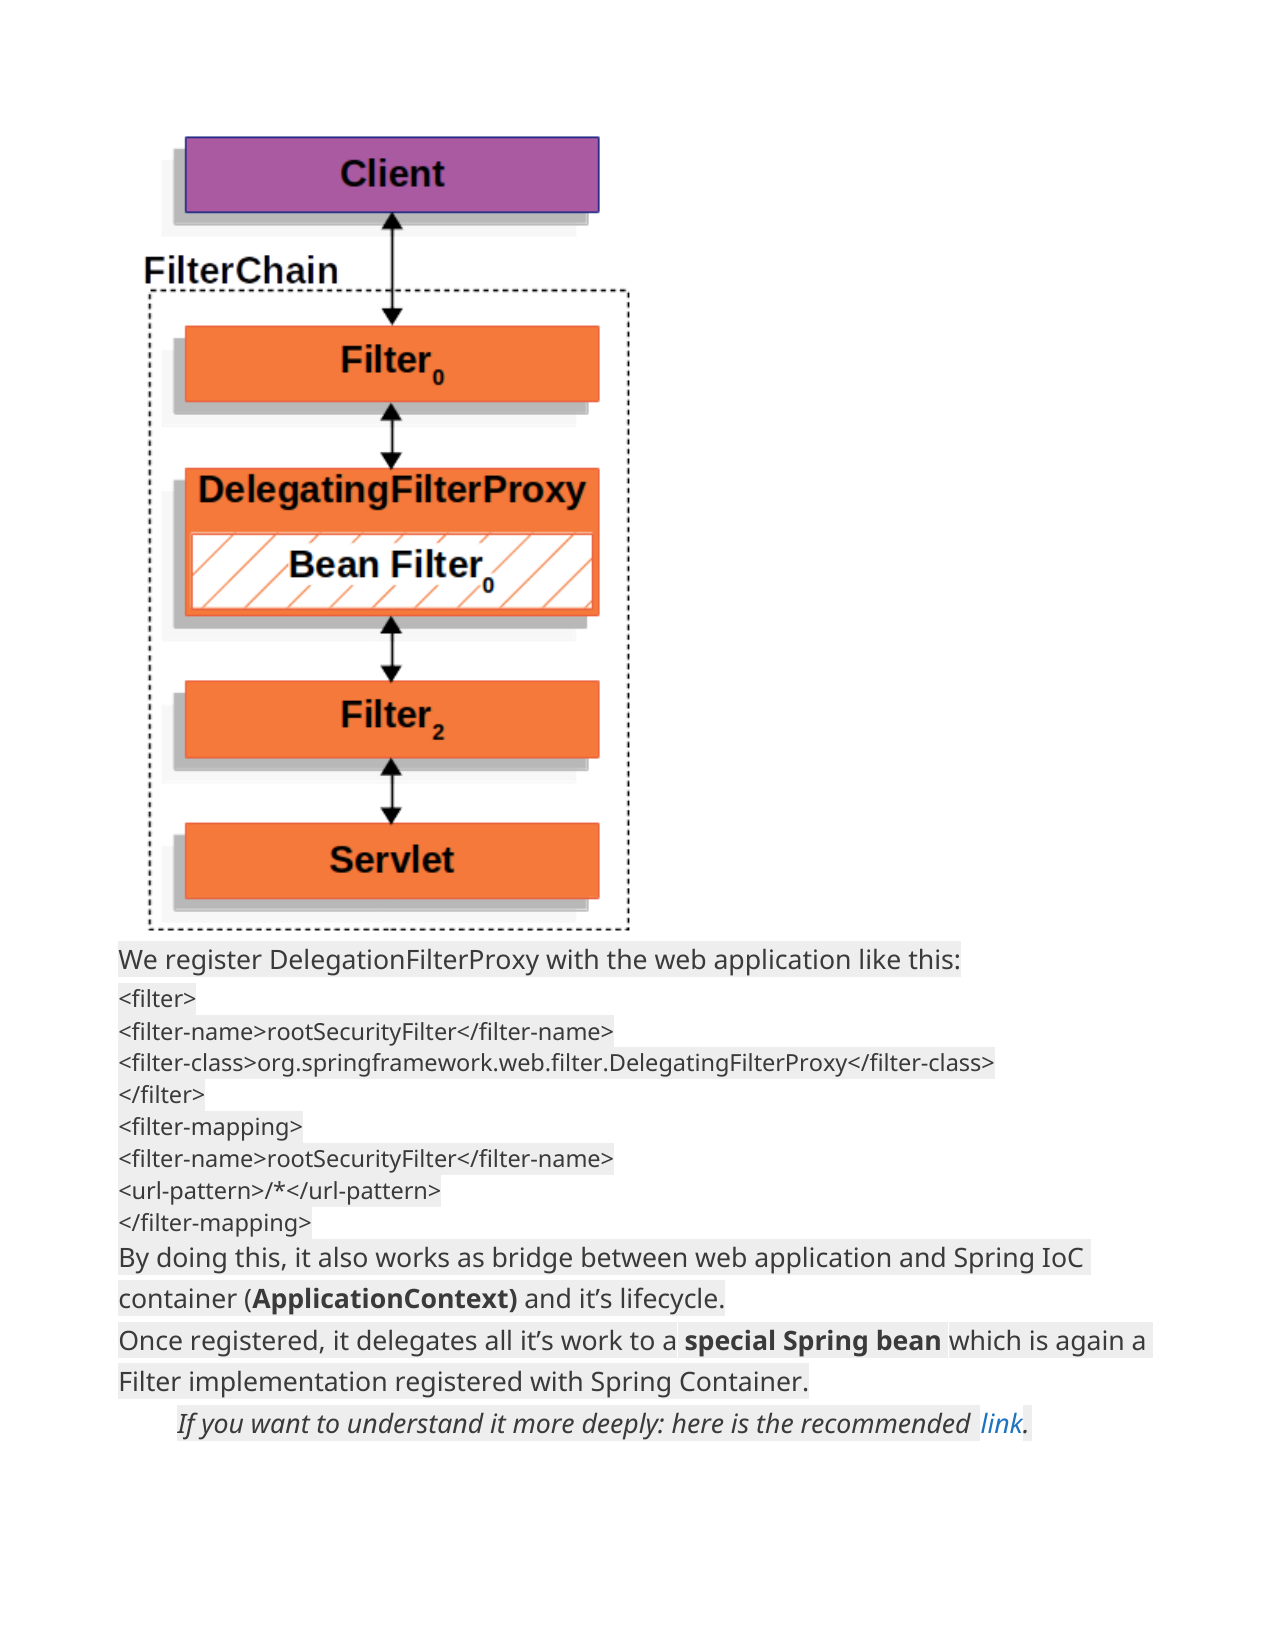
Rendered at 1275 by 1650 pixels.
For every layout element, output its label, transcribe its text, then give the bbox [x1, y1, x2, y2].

text <filter-name>rootSecurityFilter</filter-name> [118, 1143, 1157, 1175]
text By doing this, it also works as bridge between web application and Spring IoC container (ApplicationContext) and it’s lifecycle. [118, 1239, 1157, 1316]
text We register DelegationFilterProxy with the web application like this: [118, 941, 1157, 977]
text </filter-mapping> [118, 1207, 1157, 1239]
text <filter-name>rootSecurityFilter</filter-name> [118, 1015, 1157, 1047]
text </filter> [118, 1079, 1157, 1111]
text <filter> [118, 983, 1157, 1015]
text If you want to understand it more deeply: here is the recommended link. [177, 1405, 1098, 1441]
text <url-pattern>/*</url-pattern> [118, 1175, 1157, 1207]
text <filter-mapping> [118, 1111, 1157, 1143]
text <filter-class>org.springframework.web.filter.DelegatingFilterProxy</filter-class> [118, 1047, 1157, 1079]
picture [118, 118, 675, 937]
text Once registered, it delegates all it’s work to a special Spring bean which is again a Filter implementation registered with Spring Container. [118, 1322, 1157, 1399]
